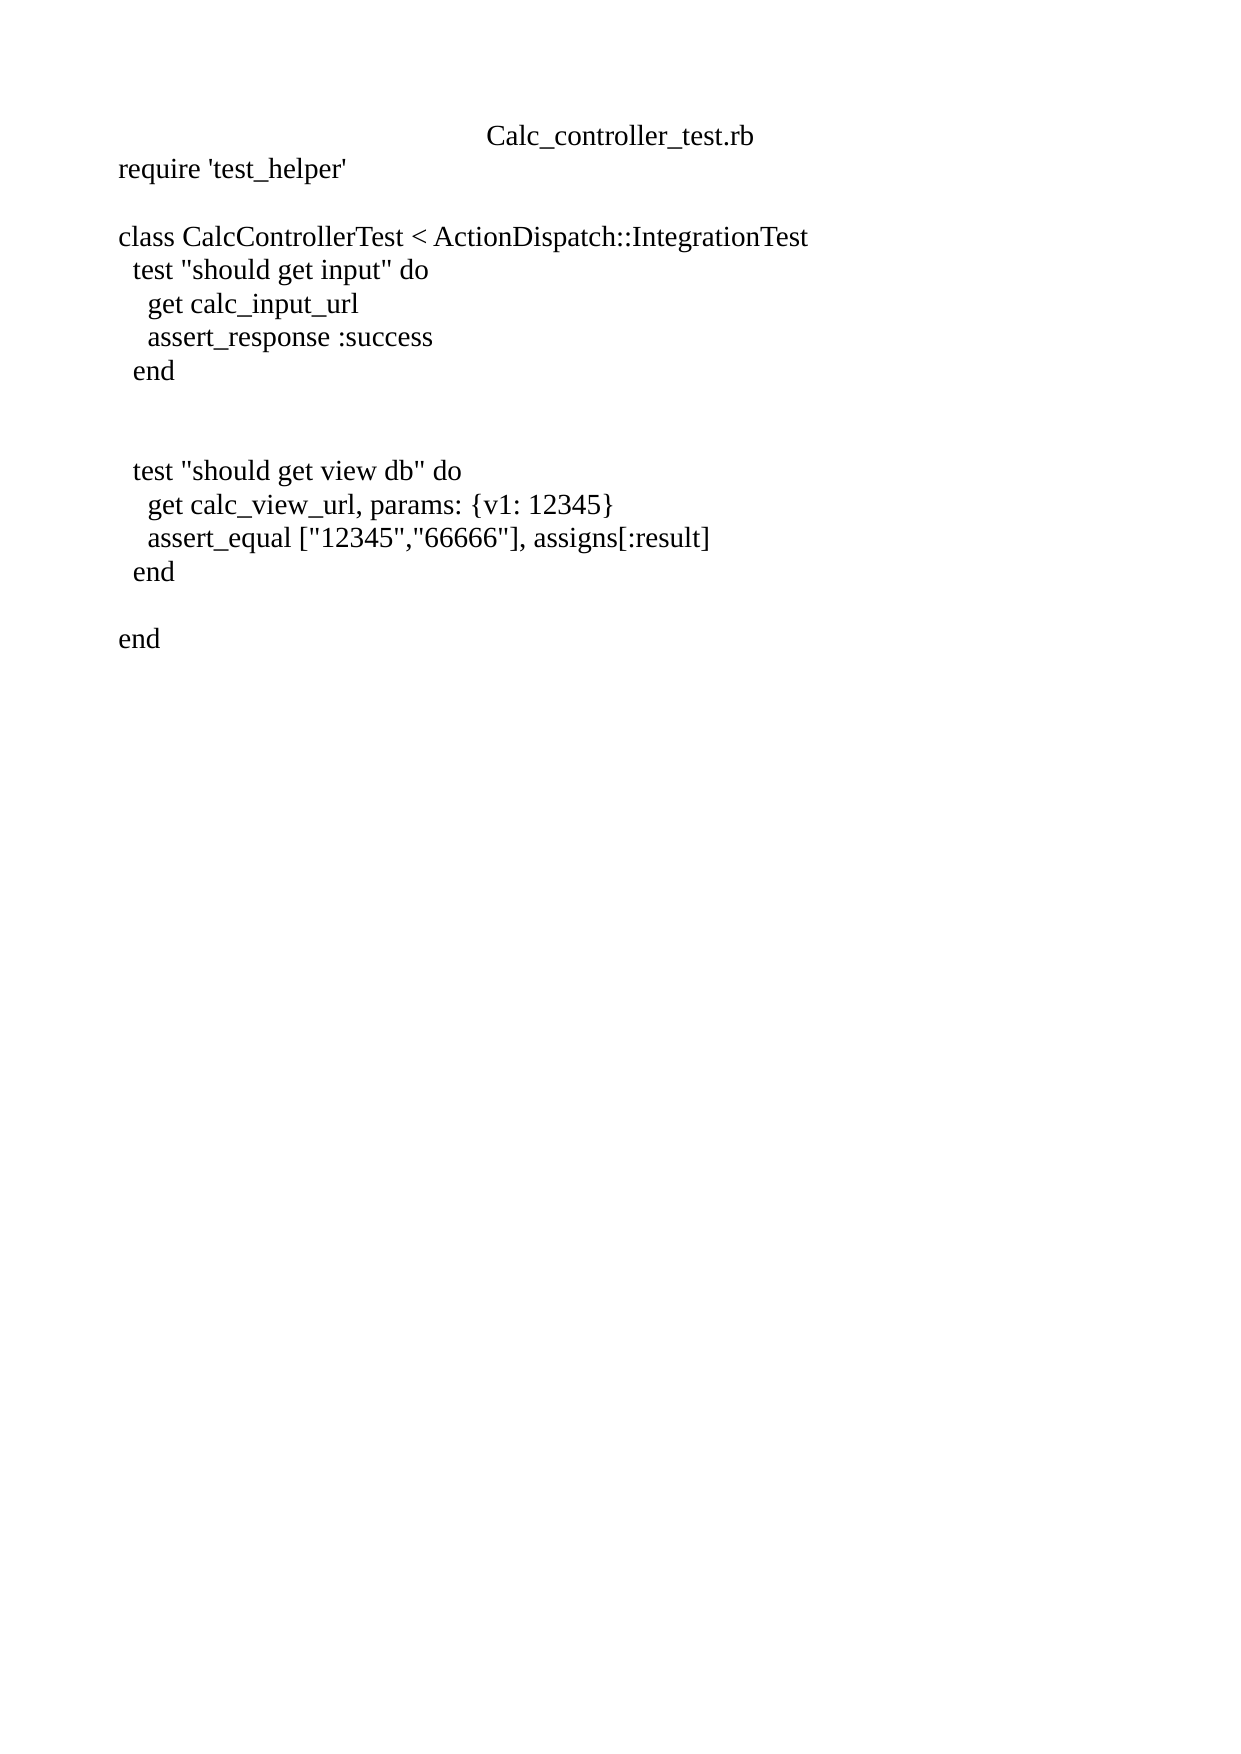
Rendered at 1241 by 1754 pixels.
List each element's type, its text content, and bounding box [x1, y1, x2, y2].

text require 'test_helper' class CalcControllerTest < ActionDispatch::IntegrationTest test "should get input" do get calc_input_url assert_response :success end test "should get view db" do get calc_view_url, params: {v1: 12345} assert_equal ["12345","66666"], assigns[:result] end end [118, 152, 1122, 655]
text Calc_controller_test.rb [118, 118, 1122, 152]
